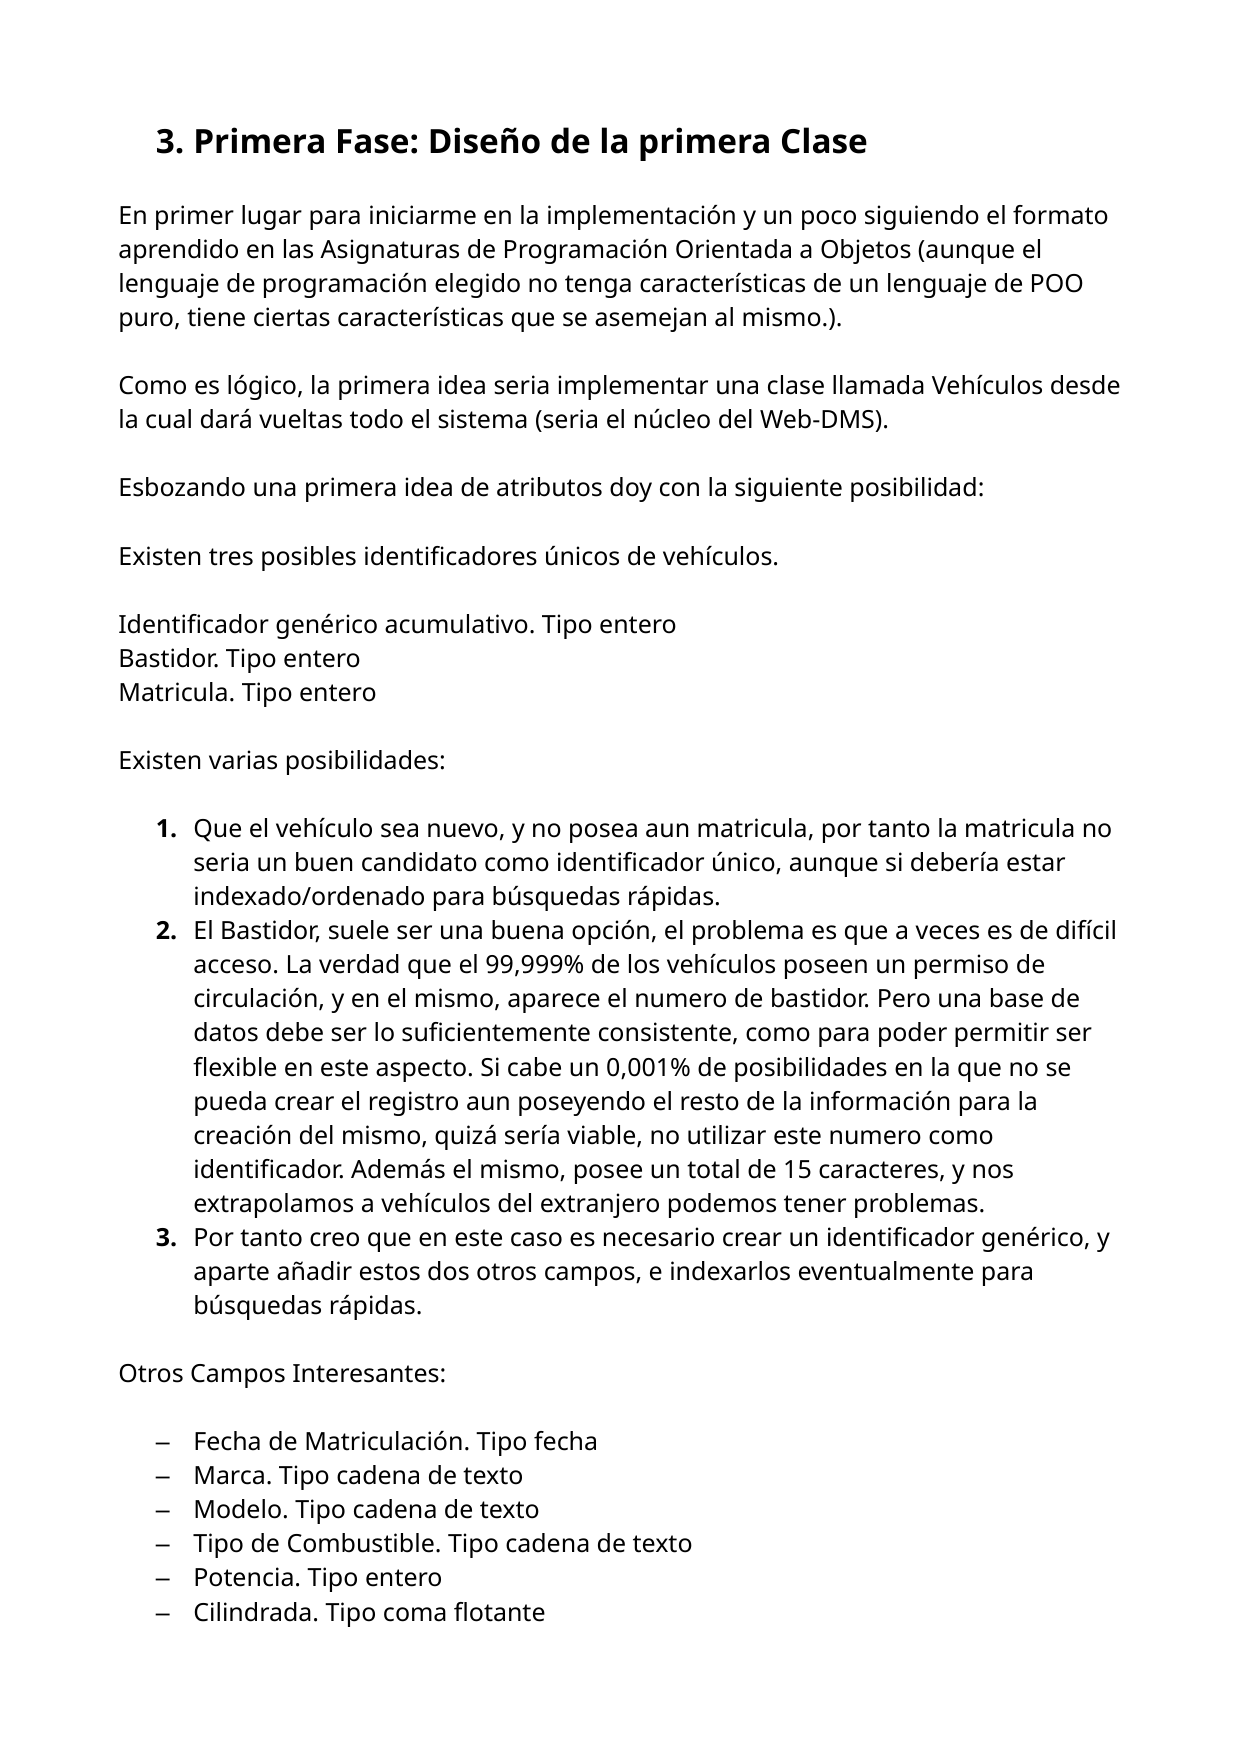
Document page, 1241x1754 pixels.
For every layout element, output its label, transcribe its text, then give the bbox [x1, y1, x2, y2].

list Modelo. Tipo cadena de texto [156, 1492, 1122, 1526]
text Identificador genérico acumulativo. Tipo entero [118, 606, 1122, 640]
text En primer lugar para iniciarme en la implementación y un poco siguiendo el formato aprendido en las Asignaturas de Programación Orientada a Objetos (aunque el lenguaje de programación elegido no tenga características de un lenguaje de POO puro, tiene ciertas características que se asemejan al mismo.). [118, 198, 1122, 334]
list El Bastidor, suele ser una buena opción, el problema es que a veces es de difícil acceso. La verdad que el 99,999% de los vehículos poseen un permiso de circulación, y en el mismo, aparece el numero de bastidor. Pero una base de datos debe ser lo suficientemente consistente, como para poder permitir ser flexible en este aspecto. Si cabe un 0,001% de posibilidades en la que no se pueda crear el registro aun poseyendo el resto de la información para la creación del mismo, quizá sería viable, no utilizar este numero como identificador. Además el mismo, posee un total de 15 caracteres, y nos extrapolamos a vehículos del extranjero podemos tener problemas. [156, 913, 1122, 1219]
list Marca. Tipo cadena de texto [156, 1458, 1122, 1492]
list Por tanto creo que en este caso es necesario crear un identificador genérico, y aparte añadir estos dos otros campos, e indexarlos eventualmente para búsquedas rápidas. [156, 1219, 1122, 1322]
text Existen varias posibilidades: [118, 743, 1122, 777]
text Como es lógico, la primera idea seria implementar una clase llamada Vehículos desde la cual dará vueltas todo el sistema (seria el núcleo del Web-DMS). [118, 368, 1122, 436]
list Potencia. Tipo entero [156, 1560, 1122, 1594]
text Otros Campos Interesantes: [118, 1356, 1122, 1390]
list Primera Fase: Diseño de la primera Clase [156, 118, 1122, 163]
list Tipo de Combustible. Tipo cadena de texto [156, 1526, 1122, 1560]
text Esbozando una primera idea de atributos doy con la siguiente posibilidad: [118, 470, 1122, 504]
list Que el vehículo sea nuevo, y no posea aun matricula, por tanto la matricula no seria un buen candidato como identificador único, aunque si debería estar indexado/ordenado para búsquedas rápidas. [156, 811, 1122, 913]
list Fecha de Matriculación. Tipo fecha [156, 1424, 1122, 1458]
text Existen tres posibles identificadores únicos de vehículos. [118, 538, 1122, 572]
text Bastidor. Tipo entero [118, 640, 1122, 674]
list Cilindrada. Tipo coma flotante [156, 1594, 1122, 1628]
text Matricula. Tipo entero [118, 674, 1122, 708]
